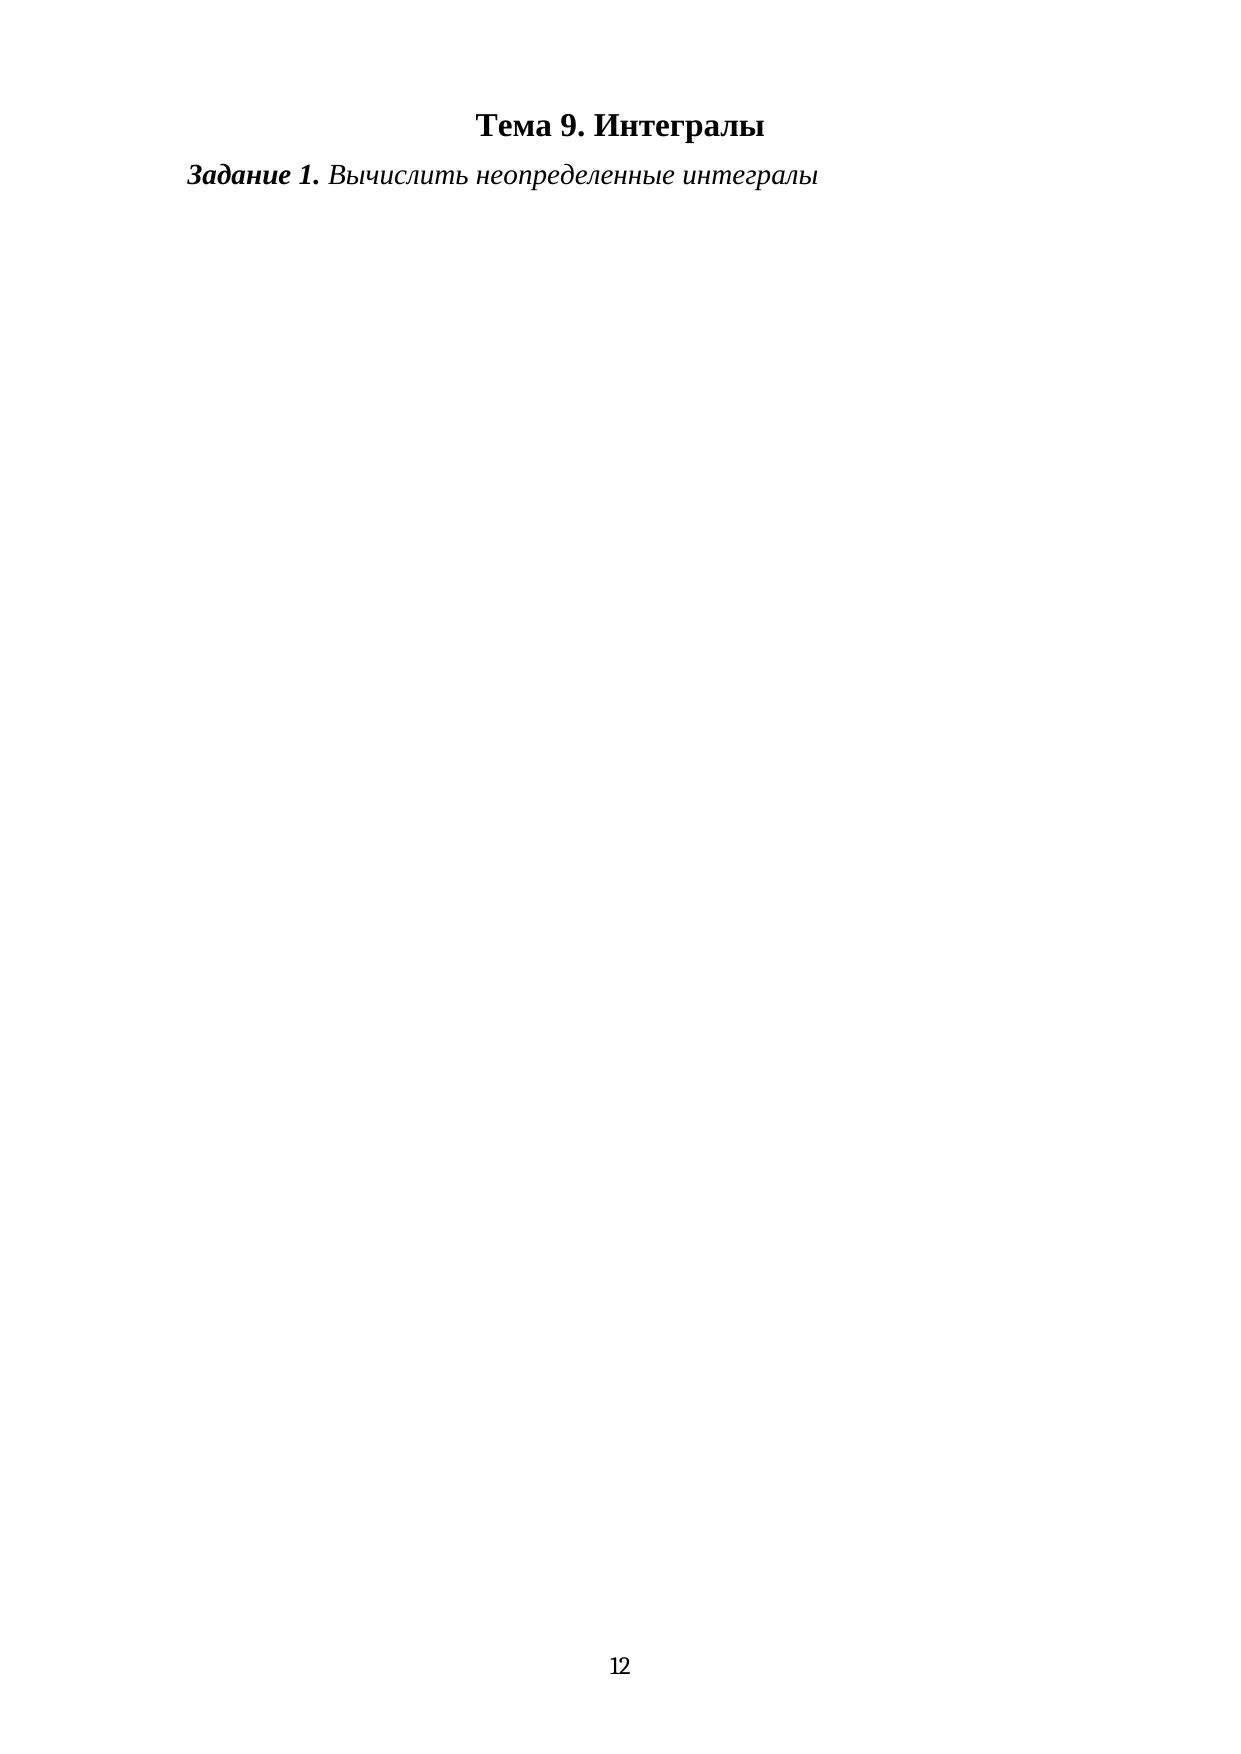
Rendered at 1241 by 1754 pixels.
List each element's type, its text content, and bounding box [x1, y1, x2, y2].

subtitle Тема 9. Интегралы [187, 105, 1053, 144]
subtitle Задание 1. Вычислить неопределенные интегралы [187, 157, 1053, 190]
